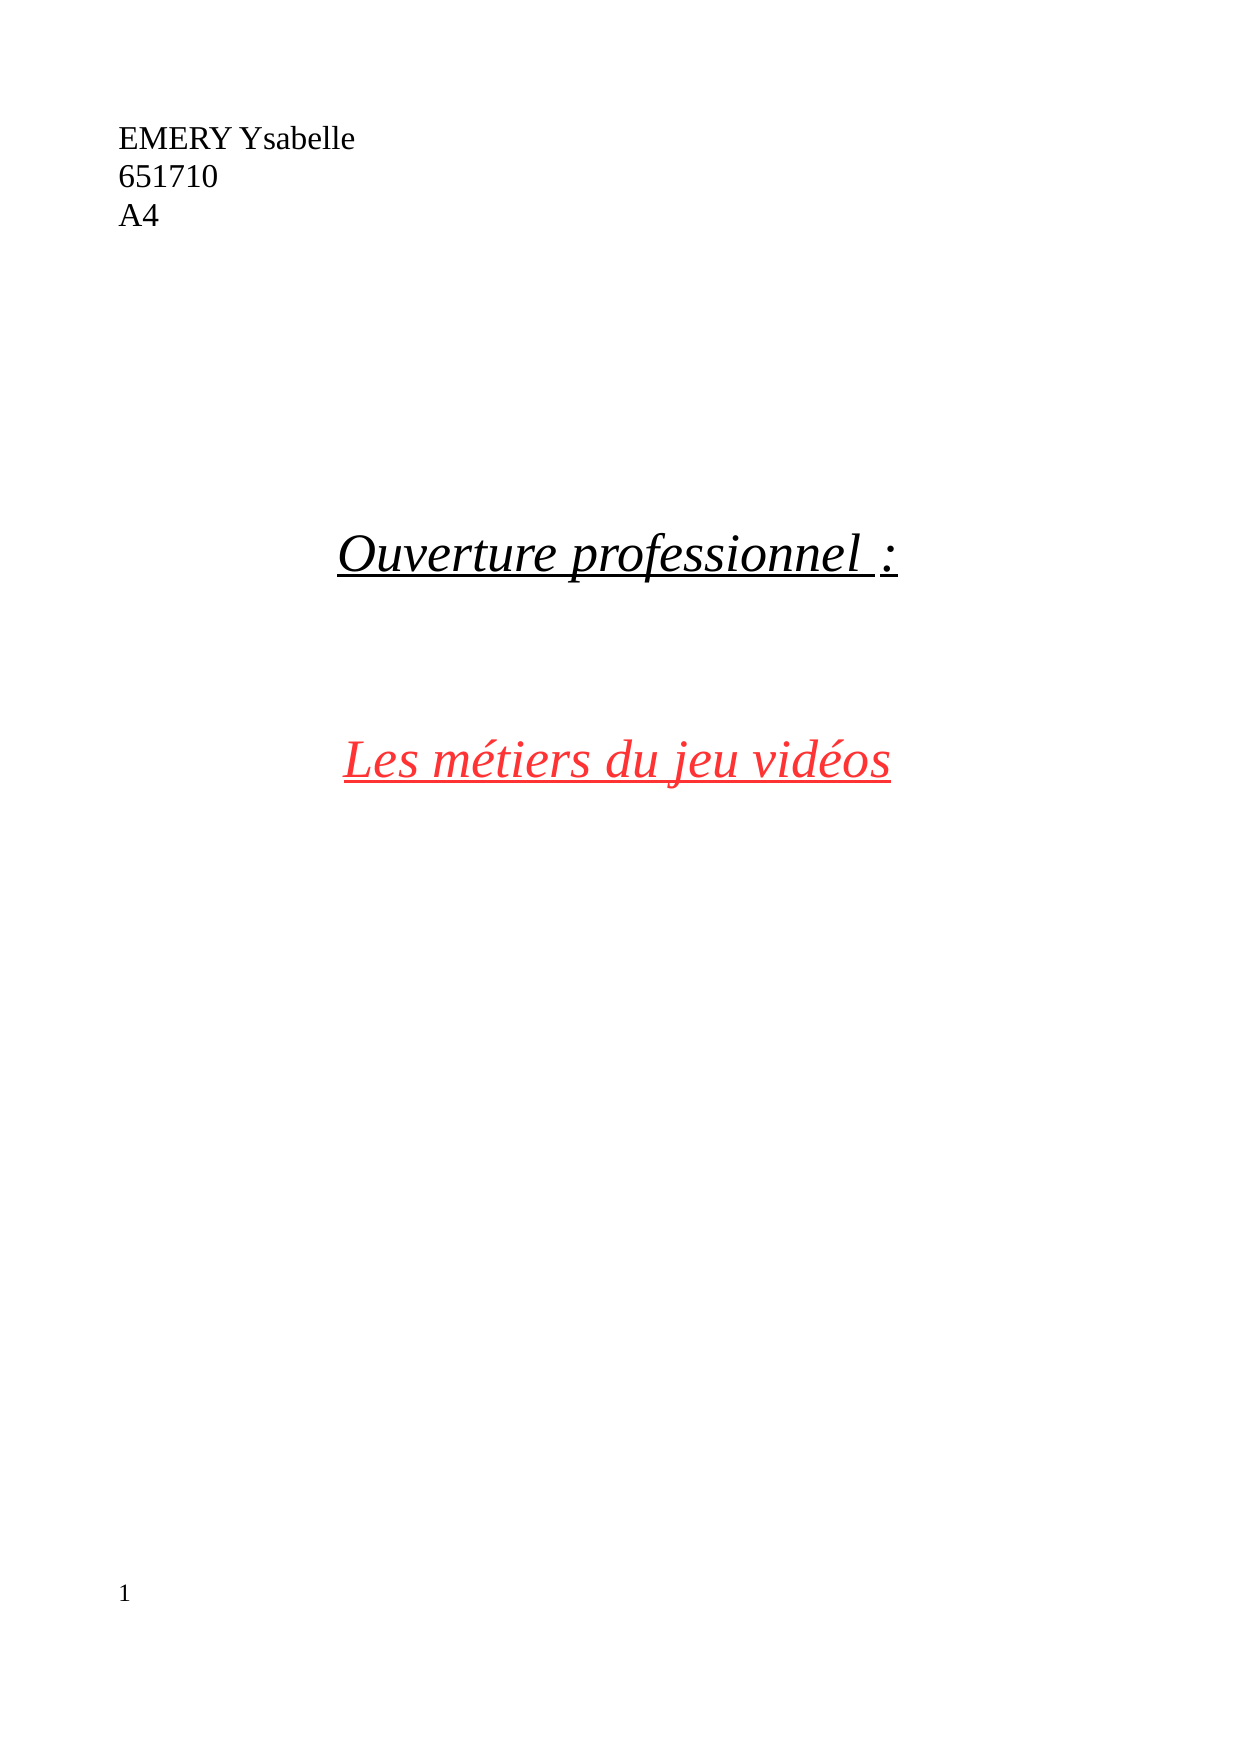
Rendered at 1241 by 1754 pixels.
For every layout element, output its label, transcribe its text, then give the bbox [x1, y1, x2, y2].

text 651710 [118, 156, 1122, 195]
text A4 [118, 195, 1122, 233]
text Les métiers du jeu vidéos [118, 727, 1122, 789]
text Ouverture professionnel : [118, 521, 1122, 583]
text EMERY Ysabelle [118, 118, 1122, 156]
